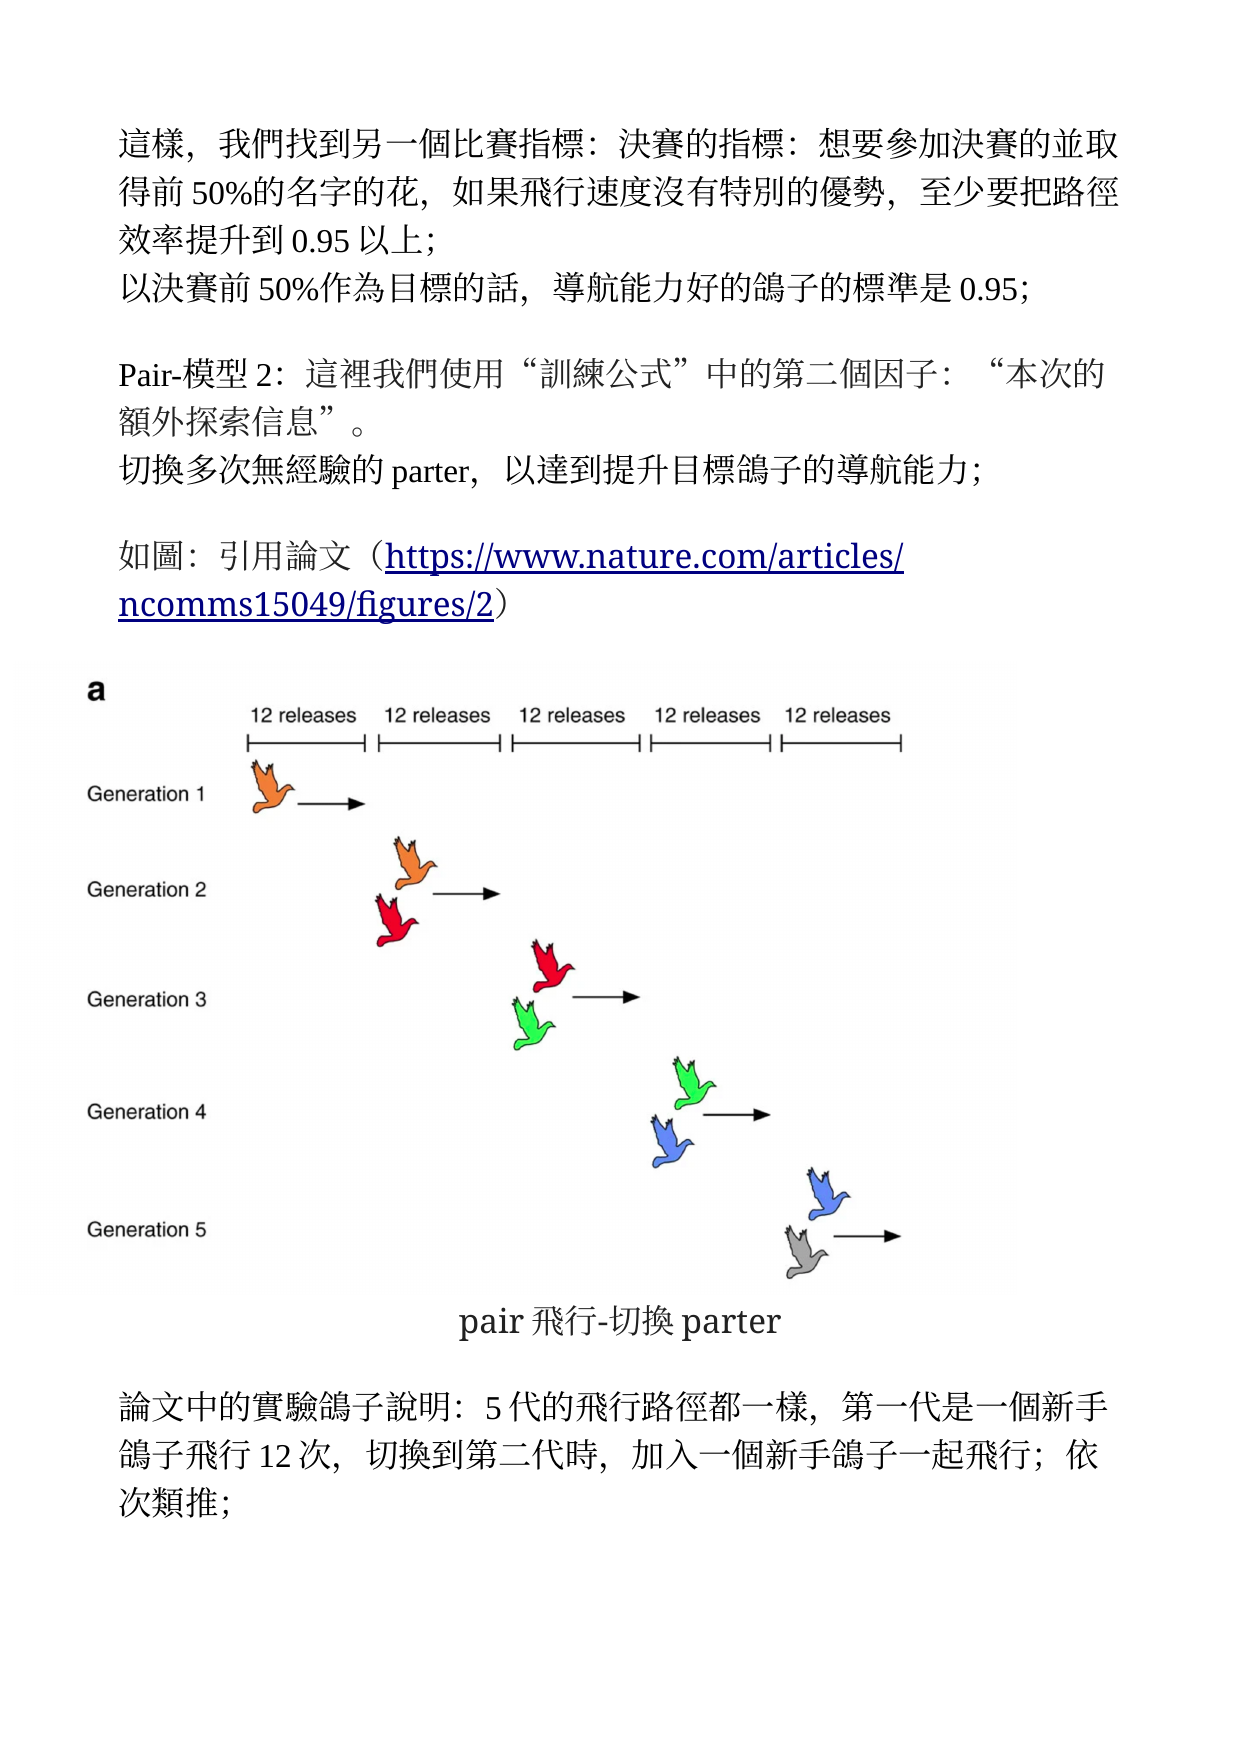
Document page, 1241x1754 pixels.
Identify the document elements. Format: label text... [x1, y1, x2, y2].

text Pair-模型2：這裡我們使用“訓練公式”中的第二個因子：“本次的額外探索信息”。 [118, 348, 1122, 444]
text 如圖：引用論文（https://www.nature.com/articles/ncomms15049/figures/2） [118, 530, 1122, 626]
text 切換多次無經驗的parter，以達到提升目標鴿子的導航能力； [118, 444, 1122, 492]
text 論文中的實驗鴿子說明：5代的飛行路徑都一樣，第一代是一個新手鴿子飛行12次，切換到第二代時，加入一個新手鴿子一起飛行；依次類推； [118, 1381, 1122, 1525]
text 這樣，我們找到另一個比賽指標：決賽的指標：想要參加決賽的並取得前50%的名字的花，如果飛行速度沒有特別的優勢，至少要把路徑效率提升到0.95以上； [118, 118, 1122, 262]
text 以決賽前50%作為目標的話，導航能力好的鴿子的標準是0.95； [118, 262, 1122, 310]
text pair飛行-切換parter [118, 626, 1122, 1343]
picture [12, 661, 1017, 1295]
